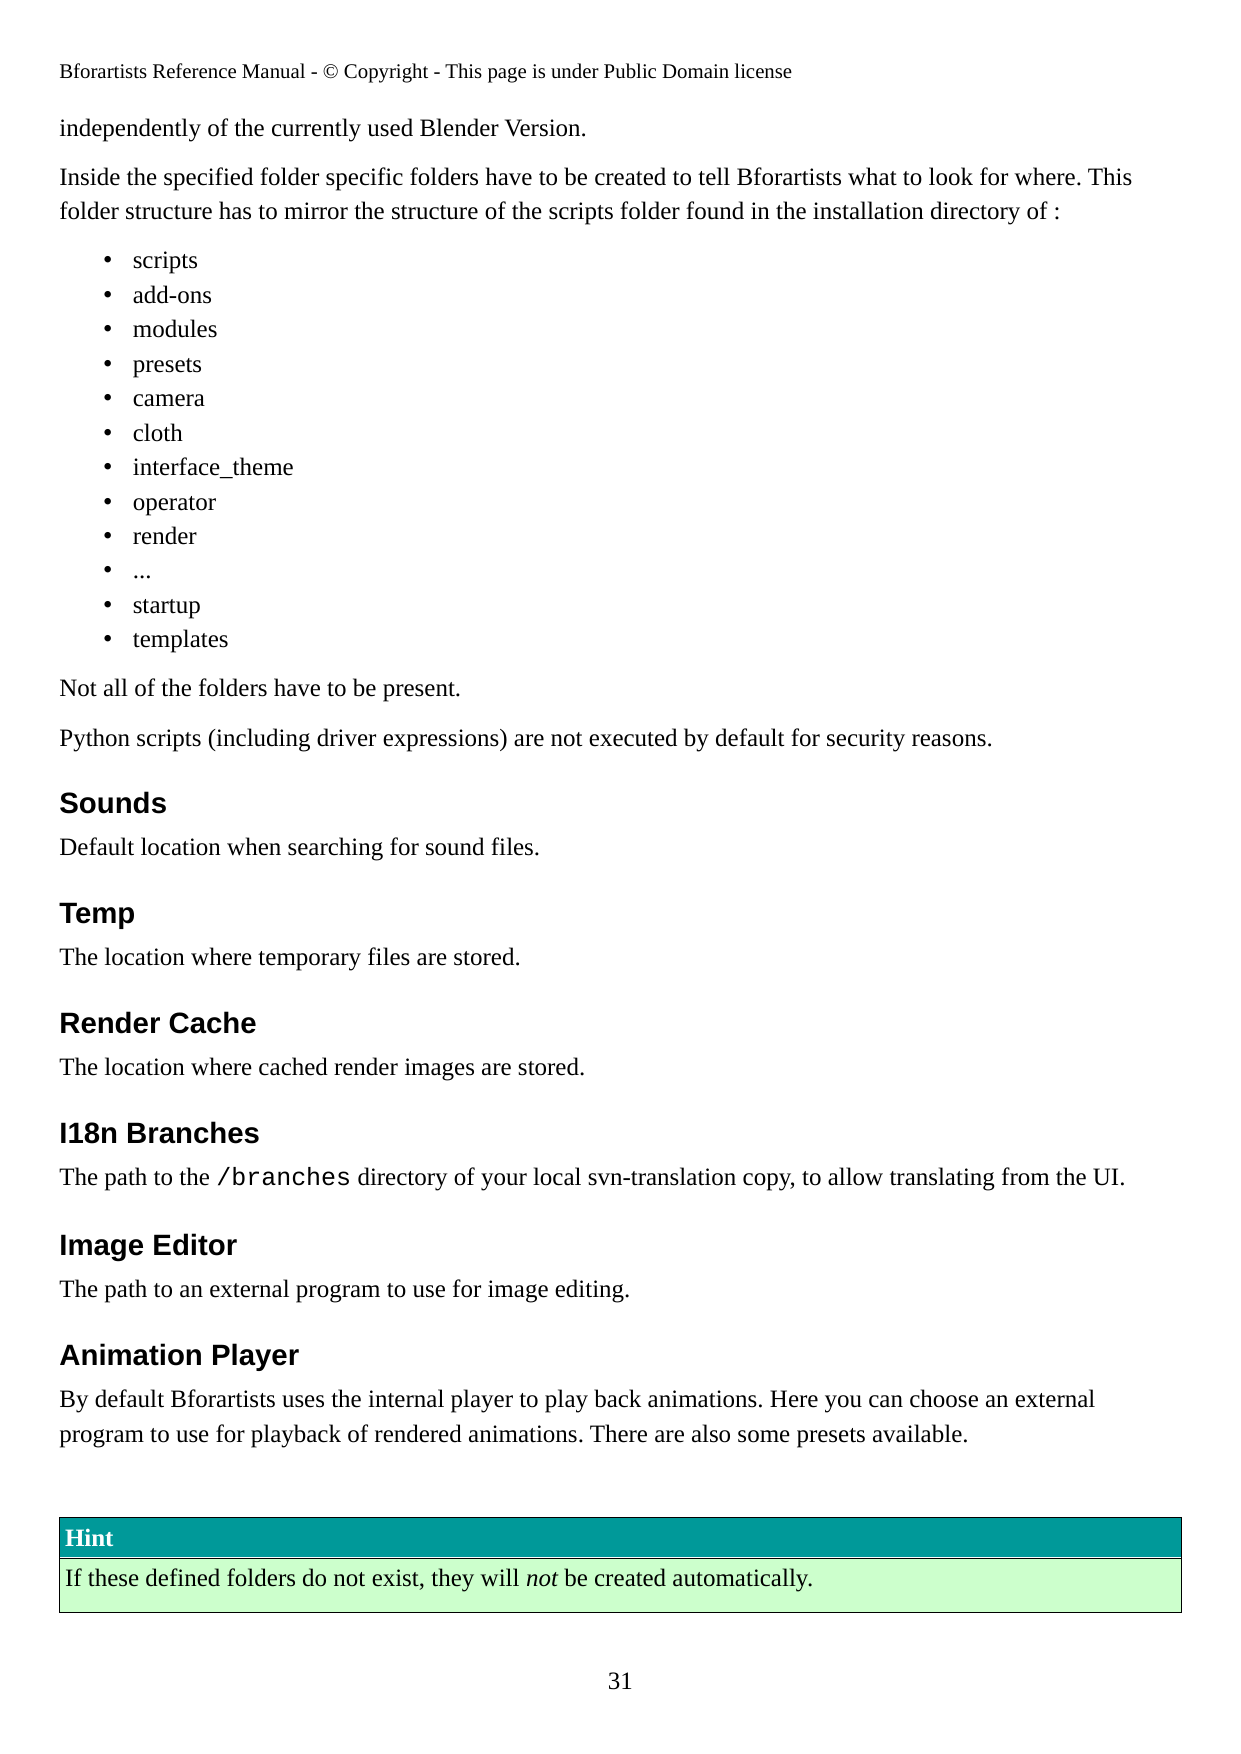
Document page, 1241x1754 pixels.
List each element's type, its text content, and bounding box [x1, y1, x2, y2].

list modules [103, 314, 1181, 343]
subtitle Animation Player [59, 1338, 1181, 1372]
text The location where cached render images are stored. [59, 1052, 1181, 1081]
text Python scripts (including driver expressions) are not executed by default for security reasons. [59, 723, 1181, 751]
list interface_theme [103, 452, 1181, 481]
list presets [103, 349, 1181, 377]
list startup [103, 590, 1181, 619]
subtitle Render Cache [59, 1006, 1181, 1040]
text Inside the specified folder specific folders have to be created to tell Bforartists what to look for where. This folder structure has to mirror the structure of the scripts folder found in the installation directory of : [59, 162, 1181, 225]
table_header Hint [60, 1518, 1181, 1557]
text By default Bforartists uses the internal player to play back animations. Here you can choose an external program to use for playback of rendered animations. There are also some presets available. [59, 1384, 1181, 1448]
list templates [103, 624, 1181, 653]
text independently of the currently used Blender Version. [59, 113, 1181, 141]
subtitle Sounds [59, 786, 1181, 820]
text Not all of the folders have to be present. [59, 673, 1181, 702]
subtitle Image Editor [59, 1228, 1181, 1262]
text The location where temporary files are stored. [59, 942, 1181, 971]
subtitle Temp [59, 896, 1181, 930]
list render [103, 521, 1181, 550]
text Default location when searching for sound files. [59, 832, 1181, 861]
list ... [103, 556, 1181, 584]
list camera [103, 383, 1181, 412]
subtitle I18n Branches [59, 1116, 1181, 1150]
text The path to the /branches directory of your local svn-translation copy, to allow translating from the UI. [59, 1162, 1181, 1193]
list add-ons [103, 280, 1181, 308]
list scripts [103, 245, 1181, 274]
list cloth [103, 418, 1181, 446]
text The path to an external program to use for image editing. [59, 1274, 1181, 1303]
table_cell If these defined folders do not exist, they will not be created automatically. [60, 1559, 1181, 1612]
list operator [103, 487, 1181, 515]
